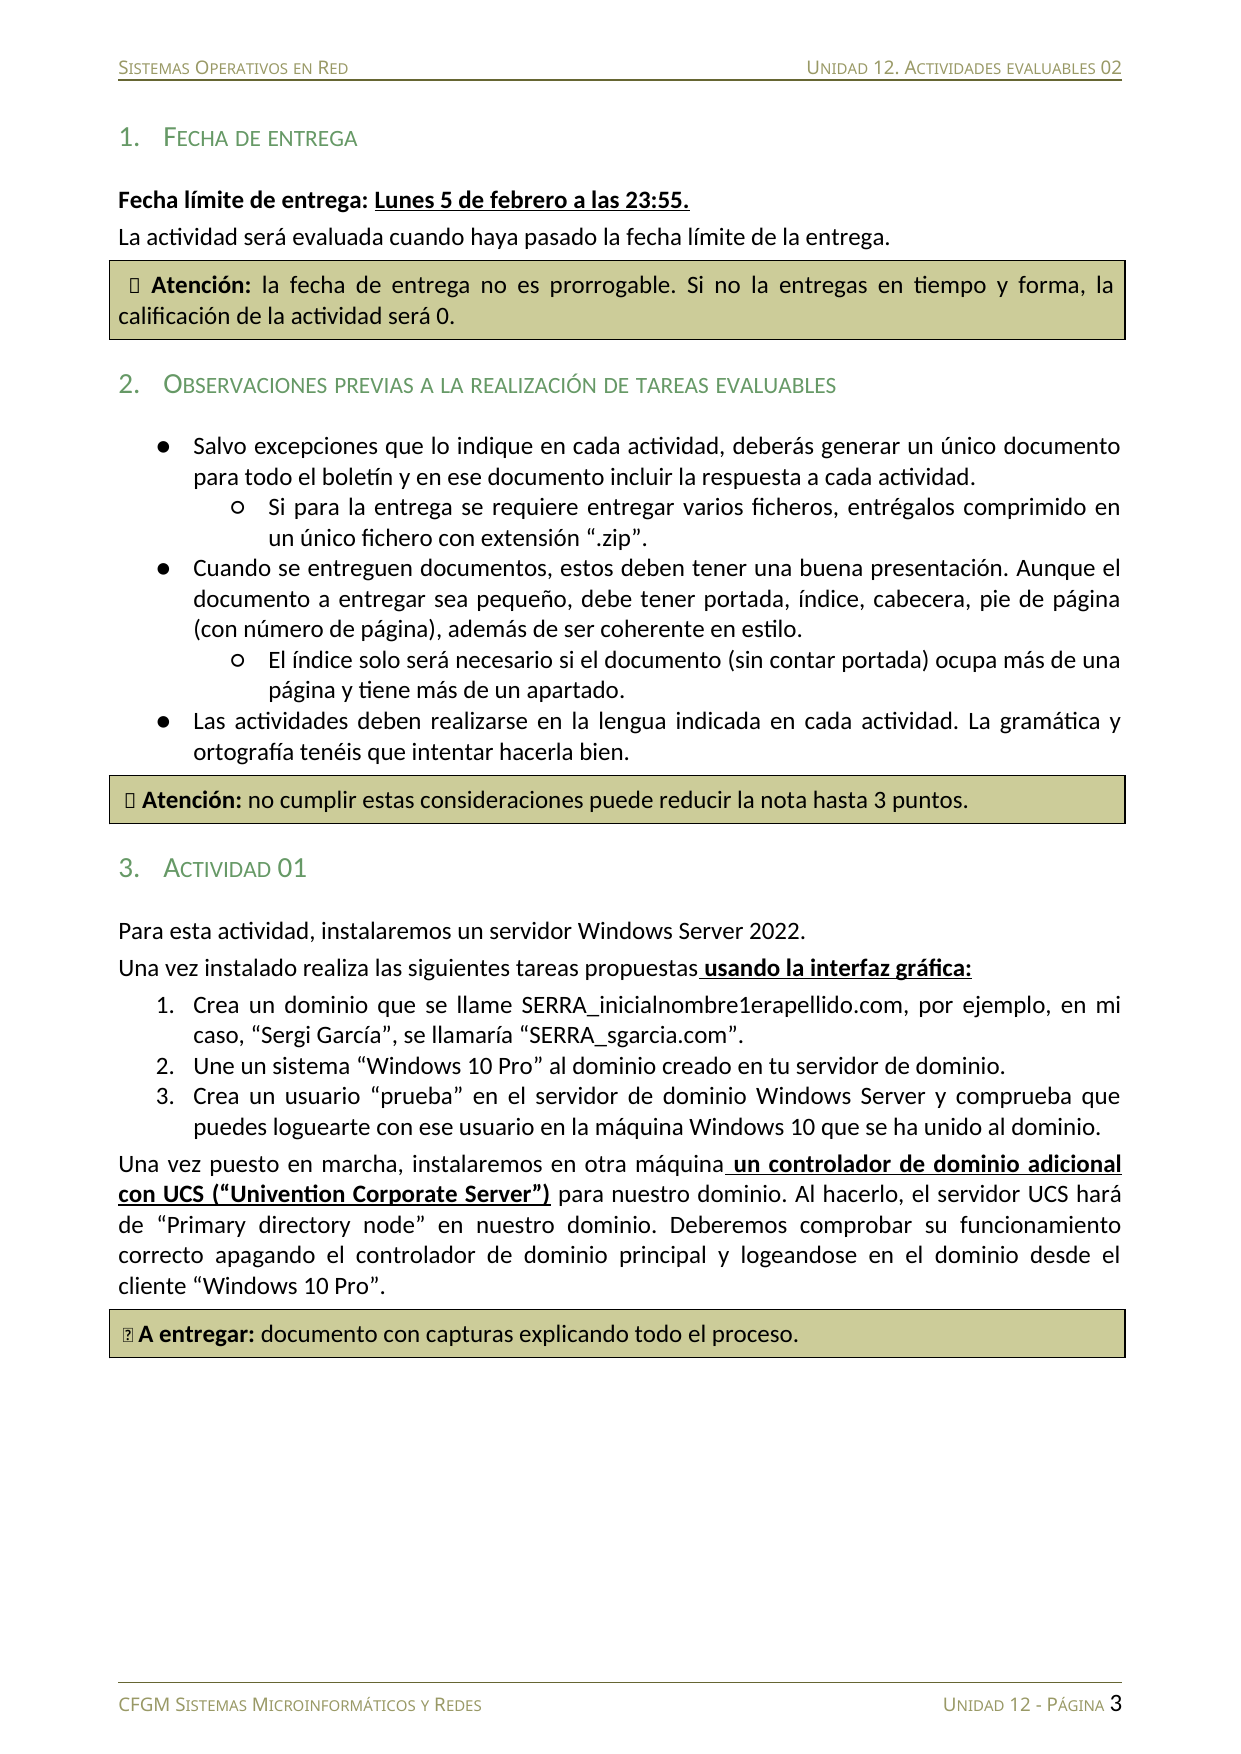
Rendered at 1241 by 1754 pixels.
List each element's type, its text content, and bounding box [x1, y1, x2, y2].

text Una vez puesto en marcha, instalaremos en otra máquina un controlador de dominio adicional con UCS (“Univention Corporate Server”) para nuestro dominio. Al hacerlo, el servidor UCS hará de “Primary directory node” en nuestro dominio. Deberemos comprobar su funcionamiento correcto apagando el controlador de dominio principal y logeandose en el dominio desde el cliente “Windows 10 Pro”. [118, 1148, 1122, 1300]
list Crea un dominio que se llame SERRA_inicialnombre1erapellido.com, por ejemplo, en mi caso, “Sergi García”, se llamaría “SERRA_sgarcia.com”. [156, 989, 1122, 1050]
list Cuando se entreguen documentos, estos deben tener una buena presentación. Aunque el documento a entregar sea pequeño, debe tener portada, índice, cabecera, pie de página (con número de página), además de ser coherente en estilo. [156, 552, 1122, 644]
list Si para la entrega se requiere entregar varios ficheros, entrégalos comprimido en un único fichero con extensión “.zip”. [231, 491, 1122, 552]
text La actividad será evaluada cuando haya pasado la fecha límite de la entrega. [118, 221, 1122, 251]
subtitle Actividad 01 [118, 849, 1122, 885]
subtitle Fecha de entrega [118, 118, 1122, 154]
list El índice solo será necesario si el documento (sin contar portada) ocupa más de una página y tiene más de un apartado. [231, 644, 1122, 705]
text Fecha límite de entrega: Lunes 5 de febrero a las 23:55. [118, 184, 1122, 214]
list Salvo excepciones que lo indique en cada actividad, deberás generar un único documento para todo el boletín y en ese documento incluir la respuesta a cada actividad. [156, 430, 1122, 491]
subtitle Observaciones previas a la realización de tareas evaluables [118, 365, 1122, 400]
text ❕ Atención: no cumplir estas consideraciones puede reducir la nota hasta 3 puntos. [110, 776, 1124, 823]
text ❕ Atención: la fecha de entrega no es prorrogable. Si no la entregas en tiempo y forma, la calificación de la actividad será 0. [110, 261, 1124, 339]
list Crea un usuario “prueba” en el servidor de dominio Windows Server y comprueba que puedes loguearte con ese usuario en la máquina Windows 10 que se ha unido al dominio. [156, 1080, 1122, 1141]
list Las actividades deben realizarse en la lengua indicada en cada actividad. La gramática y ortografía tenéis que intentar hacerla bien. [156, 705, 1122, 766]
text Para esta actividad, instalaremos un servidor Windows Server 2022. [118, 915, 1122, 945]
text 📕 A entregar: documento con capturas explicando todo el proceso. [110, 1310, 1124, 1357]
text Una vez instalado realiza las siguientes tareas propuestas usando la interfaz gráfica: [118, 952, 1122, 982]
list Une un sistema “Windows 10 Pro” al dominio creado en tu servidor de dominio. [156, 1050, 1122, 1080]
